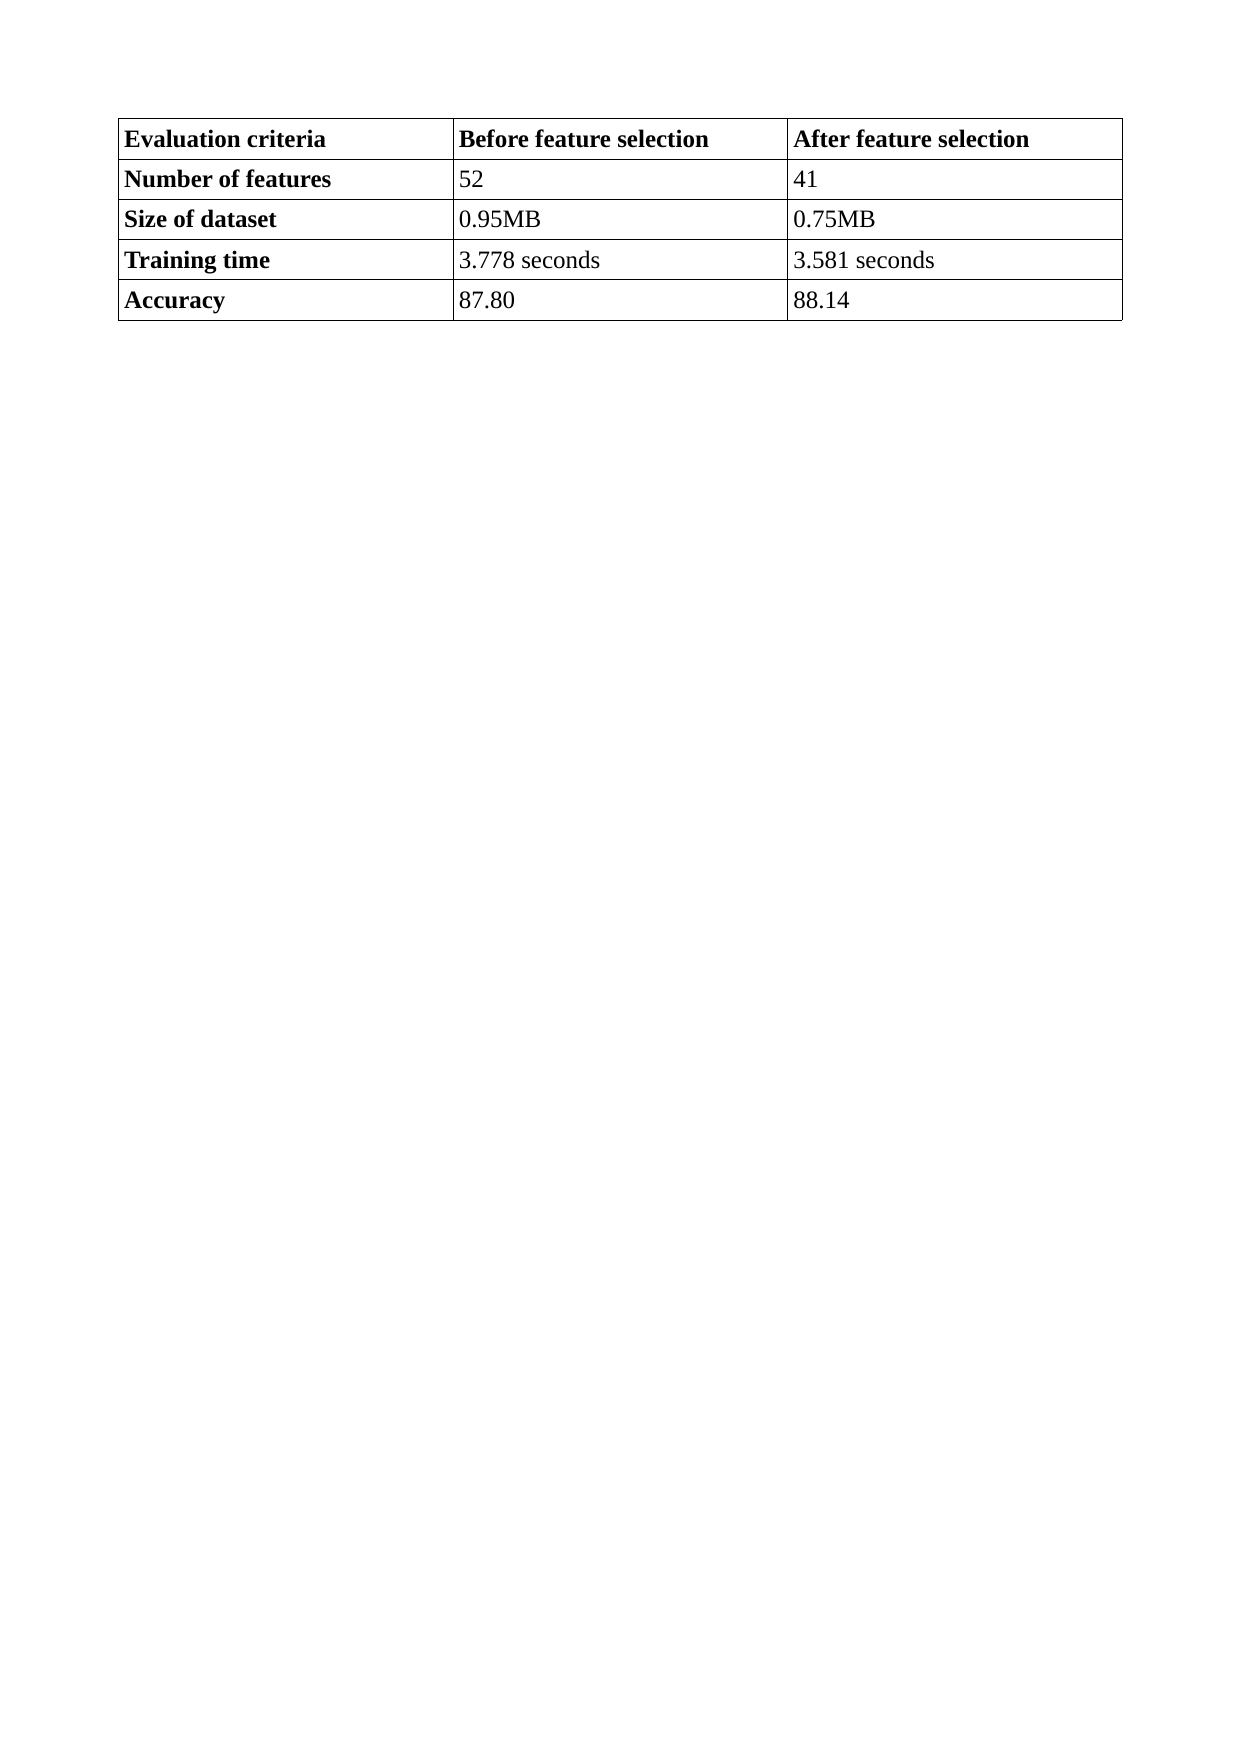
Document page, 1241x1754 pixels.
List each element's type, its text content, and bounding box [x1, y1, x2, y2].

table_header After feature selection [788, 119, 1122, 158]
table_header Evaluation criteria [119, 119, 453, 158]
table_cell 52 [454, 160, 787, 199]
table_cell Training time [119, 240, 453, 279]
table_cell 41 [788, 160, 1122, 199]
table_cell Number of features [119, 160, 453, 199]
table_header Before feature selection [454, 119, 787, 158]
table_cell 0.95MB [454, 200, 787, 239]
table_cell 87.80 [454, 280, 787, 320]
table_cell Size of dataset [119, 200, 453, 239]
table_cell 3.581 seconds [788, 240, 1122, 279]
table_cell 0.75MB [788, 200, 1122, 239]
table_cell 88.14 [788, 280, 1122, 320]
table_cell 3.778 seconds [454, 240, 787, 279]
table_cell Accuracy [119, 280, 453, 320]
